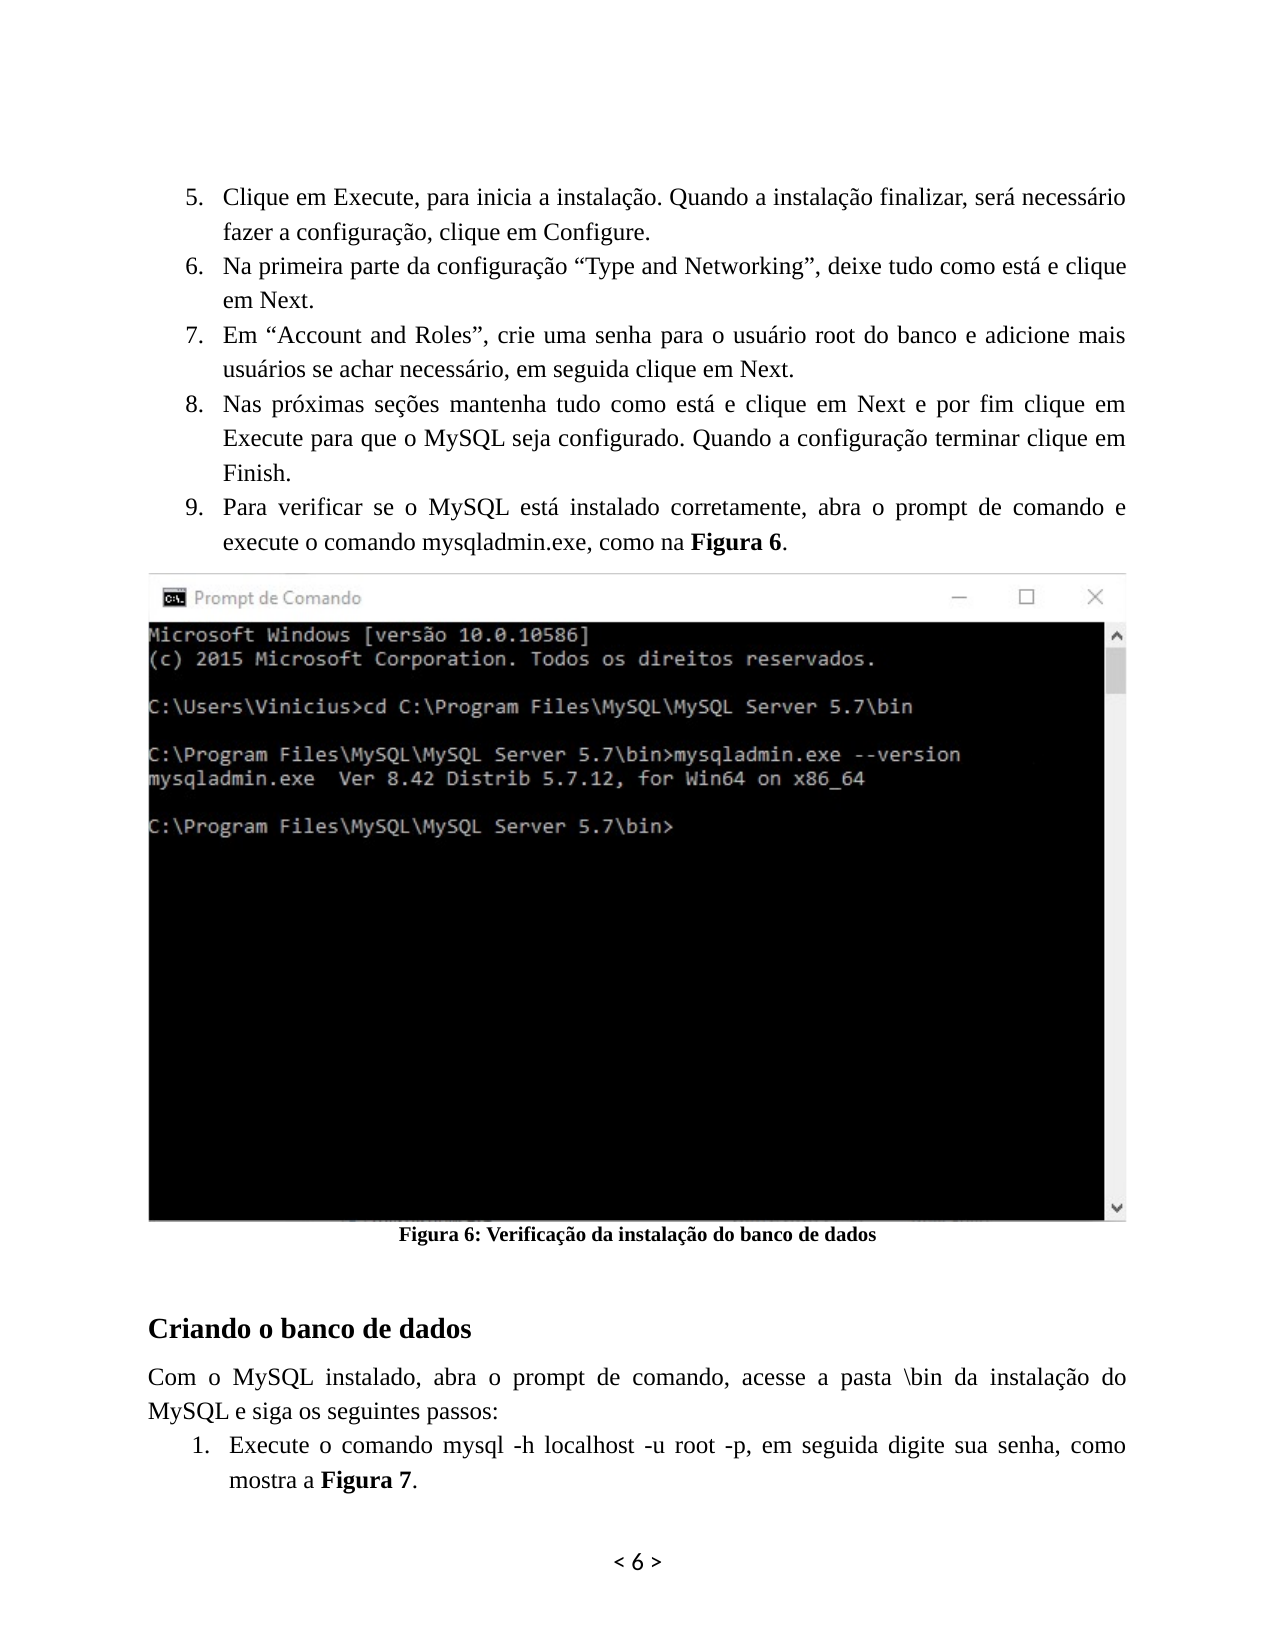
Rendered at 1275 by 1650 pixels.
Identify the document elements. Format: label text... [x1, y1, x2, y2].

list Nas próximas seções mantenha tudo como está e clique em Next e por fim clique em Execute para que o MySQL seja configurado. Quando a configuração terminar clique em Finish. [185, 389, 1127, 487]
picture [148, 573, 1127, 1222]
list Na primeira parte da configuração “Type and Networking”, deixe tudo como está e clique em Next. [185, 251, 1127, 314]
text Com o MySQL instalado, abra o prompt de comando, acesse a pasta \bin da instalação do MySQL e siga os seguintes passos: [148, 1362, 1127, 1425]
list Execute o comando mysql -h localhost -u root -p, em seguida digite sua senha, como mostra a Figura 7. [191, 1431, 1127, 1494]
list Clique em Execute, para inicia a instalação. Quando a instalação finalizar, será necessário fazer a configuração, clique em Configure. [185, 182, 1127, 245]
list Figura 6: Verificação da instalação do banco de dados [148, 1222, 1127, 1246]
text Criando o banco de dados [148, 1311, 1127, 1345]
list Para verificar se o MySQL está instalado corretamente, abra o prompt de comando e execute o comando mysqladmin.exe, como na Figura 6. [185, 492, 1127, 556]
list Em “Account and Roles”, crie uma senha para o usuário root do banco e adicione mais usuários se achar necessário, em seguida clique em Next. [185, 320, 1127, 383]
